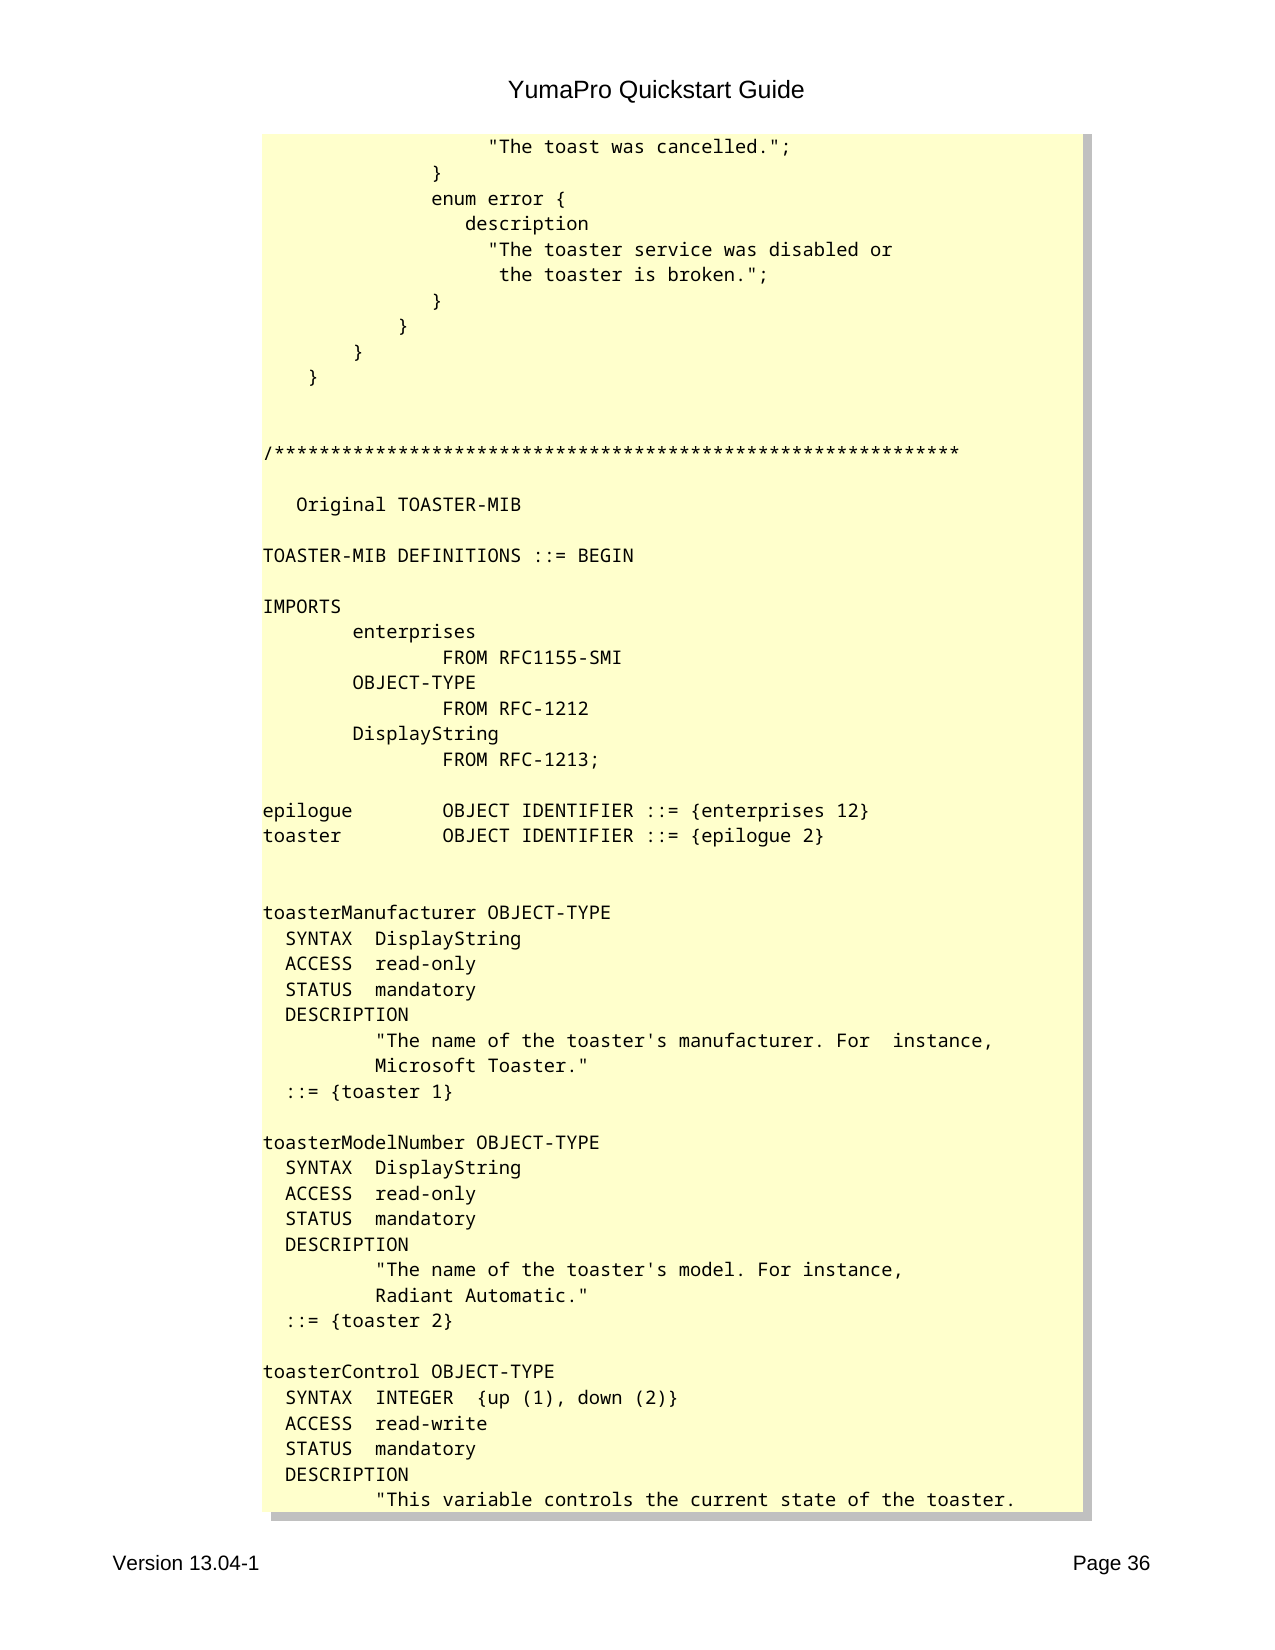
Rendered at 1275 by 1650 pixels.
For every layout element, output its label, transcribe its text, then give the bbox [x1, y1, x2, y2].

text "This variable controls the current state of the toaster. [262, 1486, 1083, 1512]
text DESCRIPTION [262, 1001, 1083, 1027]
text ACCESS read-write [262, 1410, 1083, 1435]
text SYNTAX DisplayString [262, 1154, 1083, 1180]
text } [262, 363, 1083, 389]
text STATUS mandatory [262, 1206, 1083, 1231]
text "The toast was cancelled."; [262, 134, 1083, 159]
text /************************************************************* [262, 440, 1083, 466]
text } [262, 312, 1083, 338]
text epilogue OBJECT IDENTIFIER ::= {enterprises 12} [262, 797, 1083, 823]
text FROM RFC1155-SMI [262, 644, 1083, 670]
text FROM RFC-1213; [262, 746, 1083, 772]
text Microsoft Toaster." [262, 1052, 1083, 1078]
text "The name of the toaster's model. For instance, [262, 1257, 1083, 1282]
text toaster OBJECT IDENTIFIER ::= {epilogue 2} [262, 823, 1083, 848]
text "The name of the toaster's manufacturer. For instance, [262, 1027, 1083, 1052]
text toasterControl OBJECT-TYPE [262, 1359, 1083, 1384]
text description [262, 210, 1083, 236]
text DisplayString [262, 721, 1083, 746]
text ::= {toaster 1} [262, 1078, 1083, 1103]
text STATUS mandatory [262, 1435, 1083, 1461]
text TOASTER-MIB DEFINITIONS ::= BEGIN [262, 542, 1083, 568]
text ACCESS read-only [262, 1180, 1083, 1206]
text OBJECT-TYPE [262, 670, 1083, 695]
text } [262, 159, 1083, 185]
text DESCRIPTION [262, 1461, 1083, 1486]
text toasterModelNumber OBJECT-TYPE [262, 1129, 1083, 1154]
text the toaster is broken."; [262, 261, 1083, 287]
text enterprises [262, 619, 1083, 644]
text } [262, 338, 1083, 363]
text enum error { [262, 185, 1083, 210]
text ACCESS read-only [262, 950, 1083, 976]
text STATUS mandatory [262, 976, 1083, 1001]
text Radiant Automatic." [262, 1282, 1083, 1308]
text FROM RFC-1212 [262, 695, 1083, 721]
text DESCRIPTION [262, 1231, 1083, 1257]
text "The toaster service was disabled or [262, 236, 1083, 261]
text IMPORTS [262, 593, 1083, 619]
text SYNTAX DisplayString [262, 925, 1083, 950]
text } [262, 287, 1083, 312]
text Original TOASTER-MIB [262, 491, 1083, 517]
text ::= {toaster 2} [262, 1308, 1083, 1333]
text toasterManufacturer OBJECT-TYPE [262, 899, 1083, 925]
text SYNTAX INTEGER {up (1), down (2)} [262, 1384, 1083, 1410]
